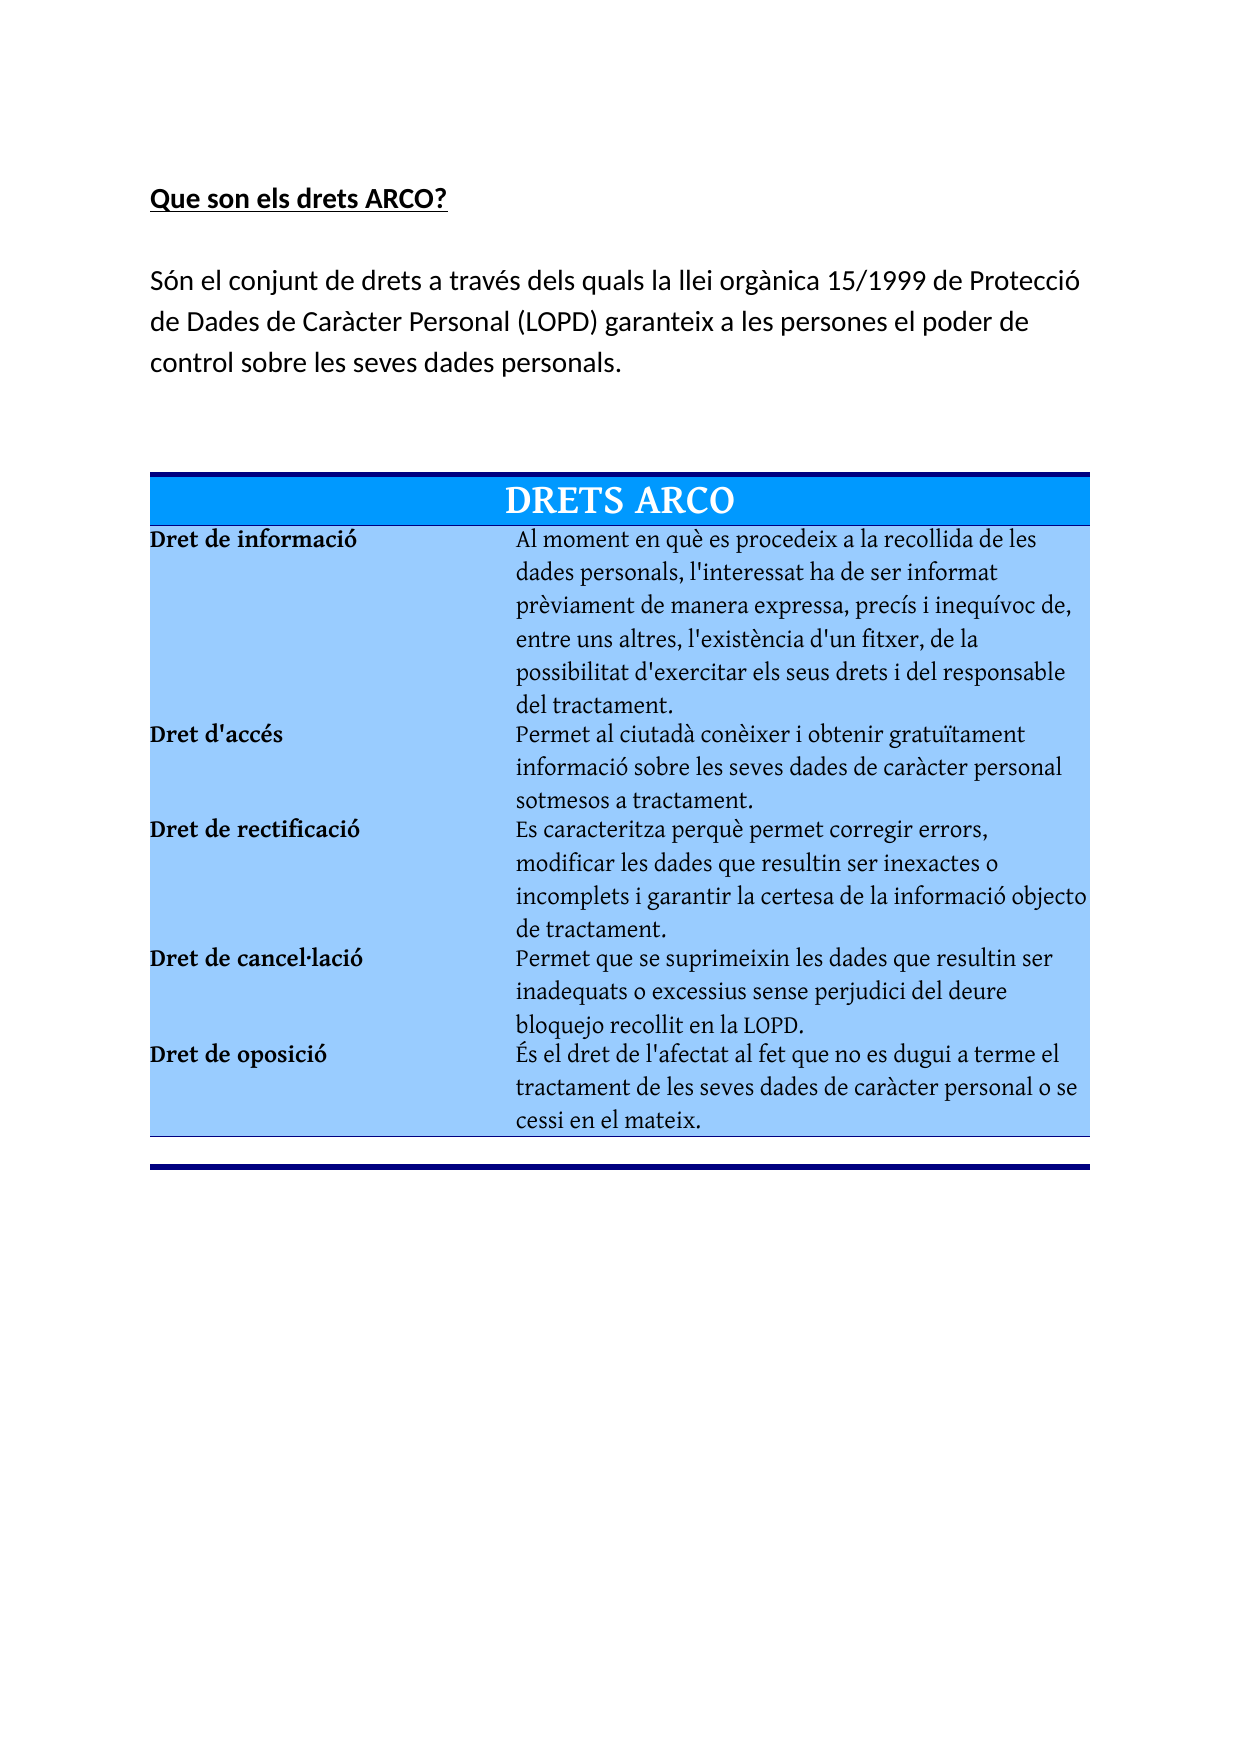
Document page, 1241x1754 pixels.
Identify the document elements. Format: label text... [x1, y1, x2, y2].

table_cell Dret de oposició [150, 1040, 516, 1136]
table_cell Dret de cancel·lació [150, 945, 516, 1040]
text Són el conjunt de drets a través dels quals la llei orgànica 15/1999 de Protecció de Dades de Caràcter Personal (LOPD) garanteix a les persones el poder de control sobre les seves dades personals. [150, 262, 1090, 379]
text Que son els drets ARCO? [150, 180, 1090, 216]
table_cell Dret de informació [150, 526, 516, 721]
table_cell Permet al ciutadà conèixer i obtenir gratuïtament informació sobre les seves dades de caràcter personal sotmesos a tractament. [516, 721, 1090, 816]
table_header DRETS ARCO [150, 477, 1090, 525]
table_cell Es caracteritza perquè permet corregir errors, modificar les dades que resultin ser inexactes o incomplets i garantir la certesa de la informació objecto de tractament. [516, 816, 1090, 945]
table_cell Al moment en què es procedeix a la recollida de les dades personals, l'interessat ha de ser informat prèviament de manera expressa, precís i inequívoc de, entre uns altres, l'existència d'un fitxer, de la possibilitat d'exercitar els seus drets i del responsable del tractament. [516, 526, 1090, 721]
table_cell [150, 1137, 1090, 1164]
table_cell És el dret de l'afectat al fet que no es dugui a terme el tractament de les seves dades de caràcter personal o se cessi en el mateix. [516, 1040, 1090, 1136]
table_cell Permet que se suprimeixin les dades que resultin ser inadequats o excessius sense perjudici del deure bloquejo recollit en la LOPD. [516, 945, 1090, 1040]
table_cell Dret de rectificació [150, 816, 516, 945]
table_cell Dret d'accés [150, 721, 516, 816]
